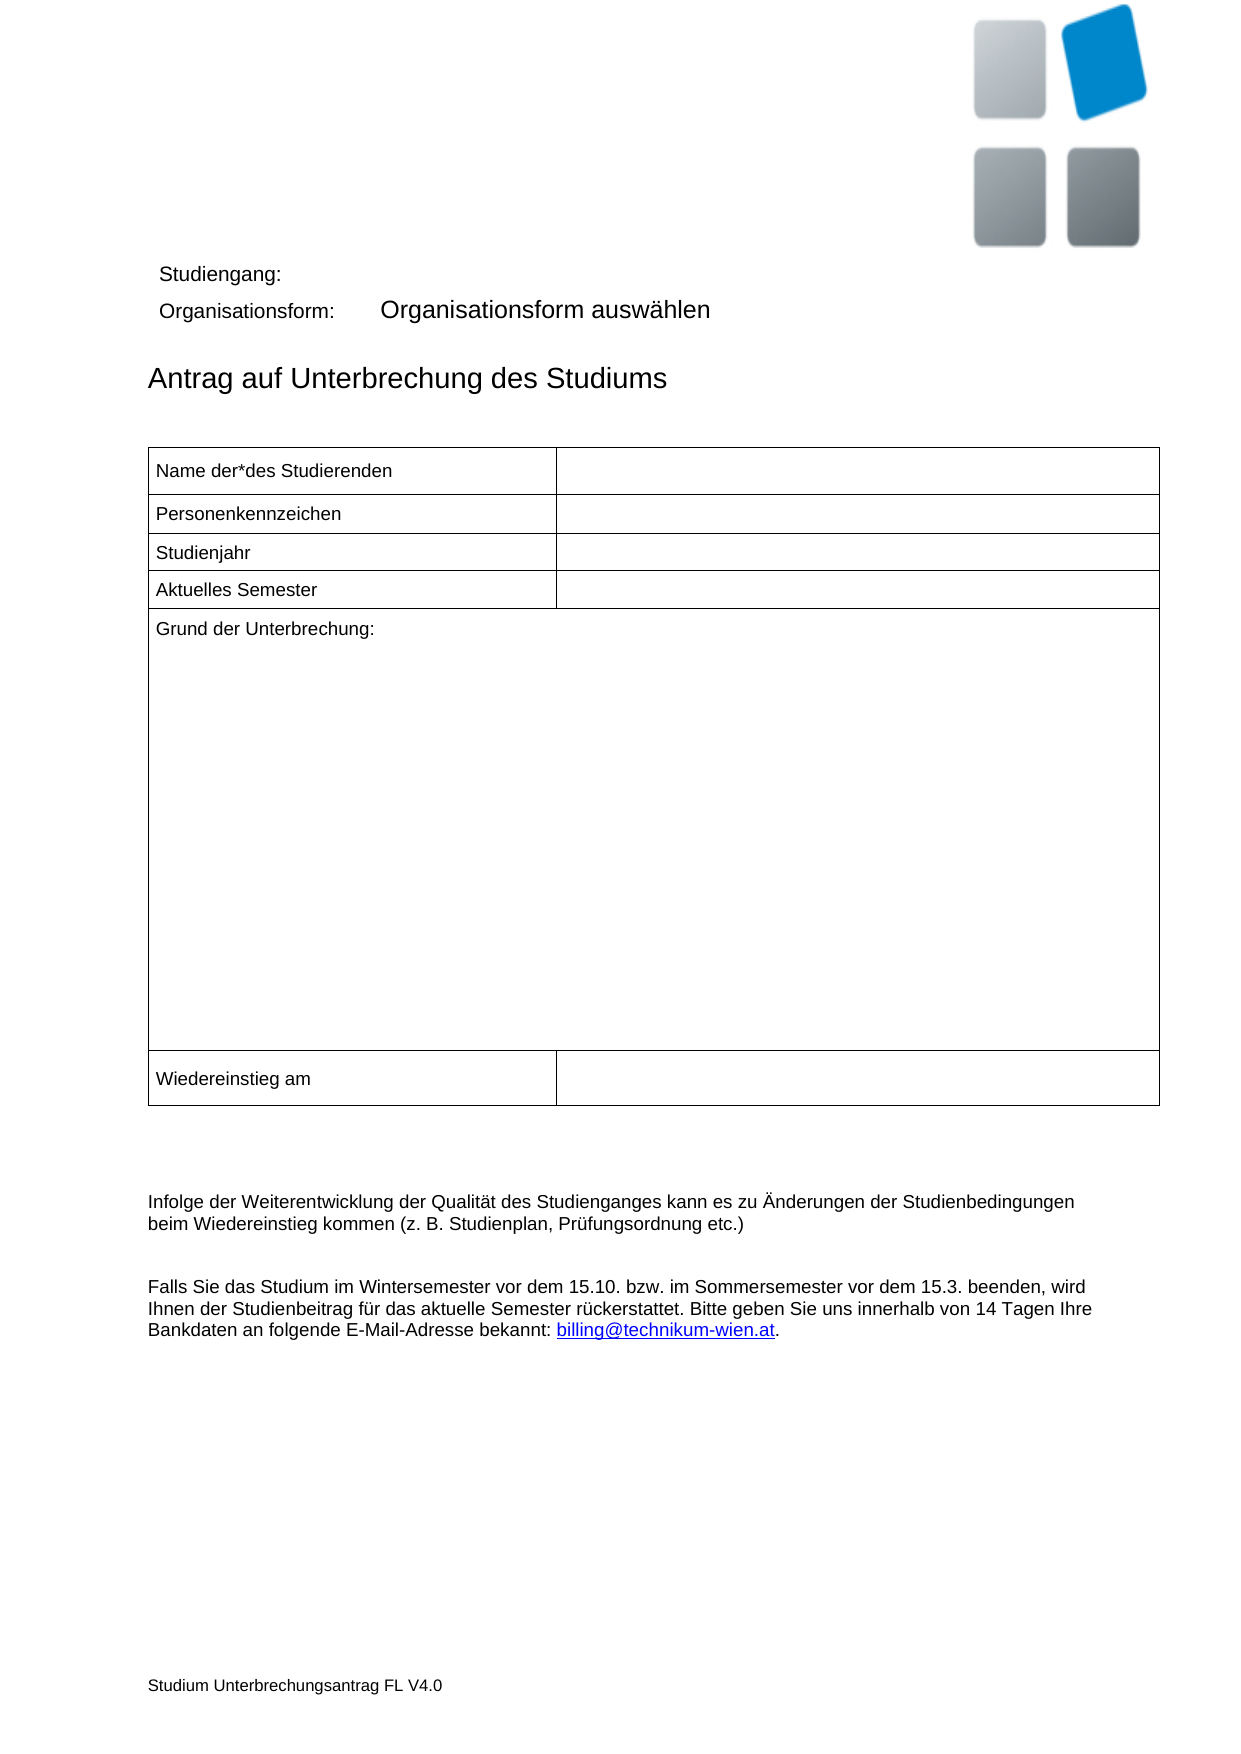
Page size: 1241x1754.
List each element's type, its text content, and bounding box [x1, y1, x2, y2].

table_header [557, 448, 1159, 494]
text Falls Sie das Studium im Wintersemester vor dem 15.10. bzw. im Sommersemester vor dem 15.3. beenden, wird Ihnen der Studienbeitrag für das aktuelle Semester rückerstattet. Bitte geben Sie uns innerhalb von 14 Tagen Ihre Bankdaten an folgende E-Mail-Adresse bekannt: billing@technikum-wien.at. [148, 1276, 1092, 1341]
table_header Studiengang: Organisationsform: [148, 258, 1107, 332]
table_cell Aktuelles Semester [149, 571, 556, 607]
table_header Name der*des Studierenden [149, 448, 556, 494]
table_cell Grund der Unterbrechung: [149, 609, 1159, 1050]
text Infolge der Weiterentwicklung der Qualität des Studienganges kann es zu Änderungen der Studienbedingungen beim Wiedereinstieg kommen (z. B. Studienplan, Prüfungsordnung etc.) [148, 1191, 1092, 1234]
table_cell Wiedereinstieg am [149, 1051, 556, 1105]
table_cell [557, 495, 1159, 532]
table_cell [557, 1051, 1159, 1105]
table_cell Personenkennzeichen [149, 495, 556, 532]
table_cell [557, 571, 1159, 607]
text Antrag auf Unterbrechung des Studiums [148, 362, 1092, 395]
table_cell [557, 534, 1159, 569]
picture [823, 0, 1155, 258]
table_cell Studienjahr [149, 534, 556, 569]
